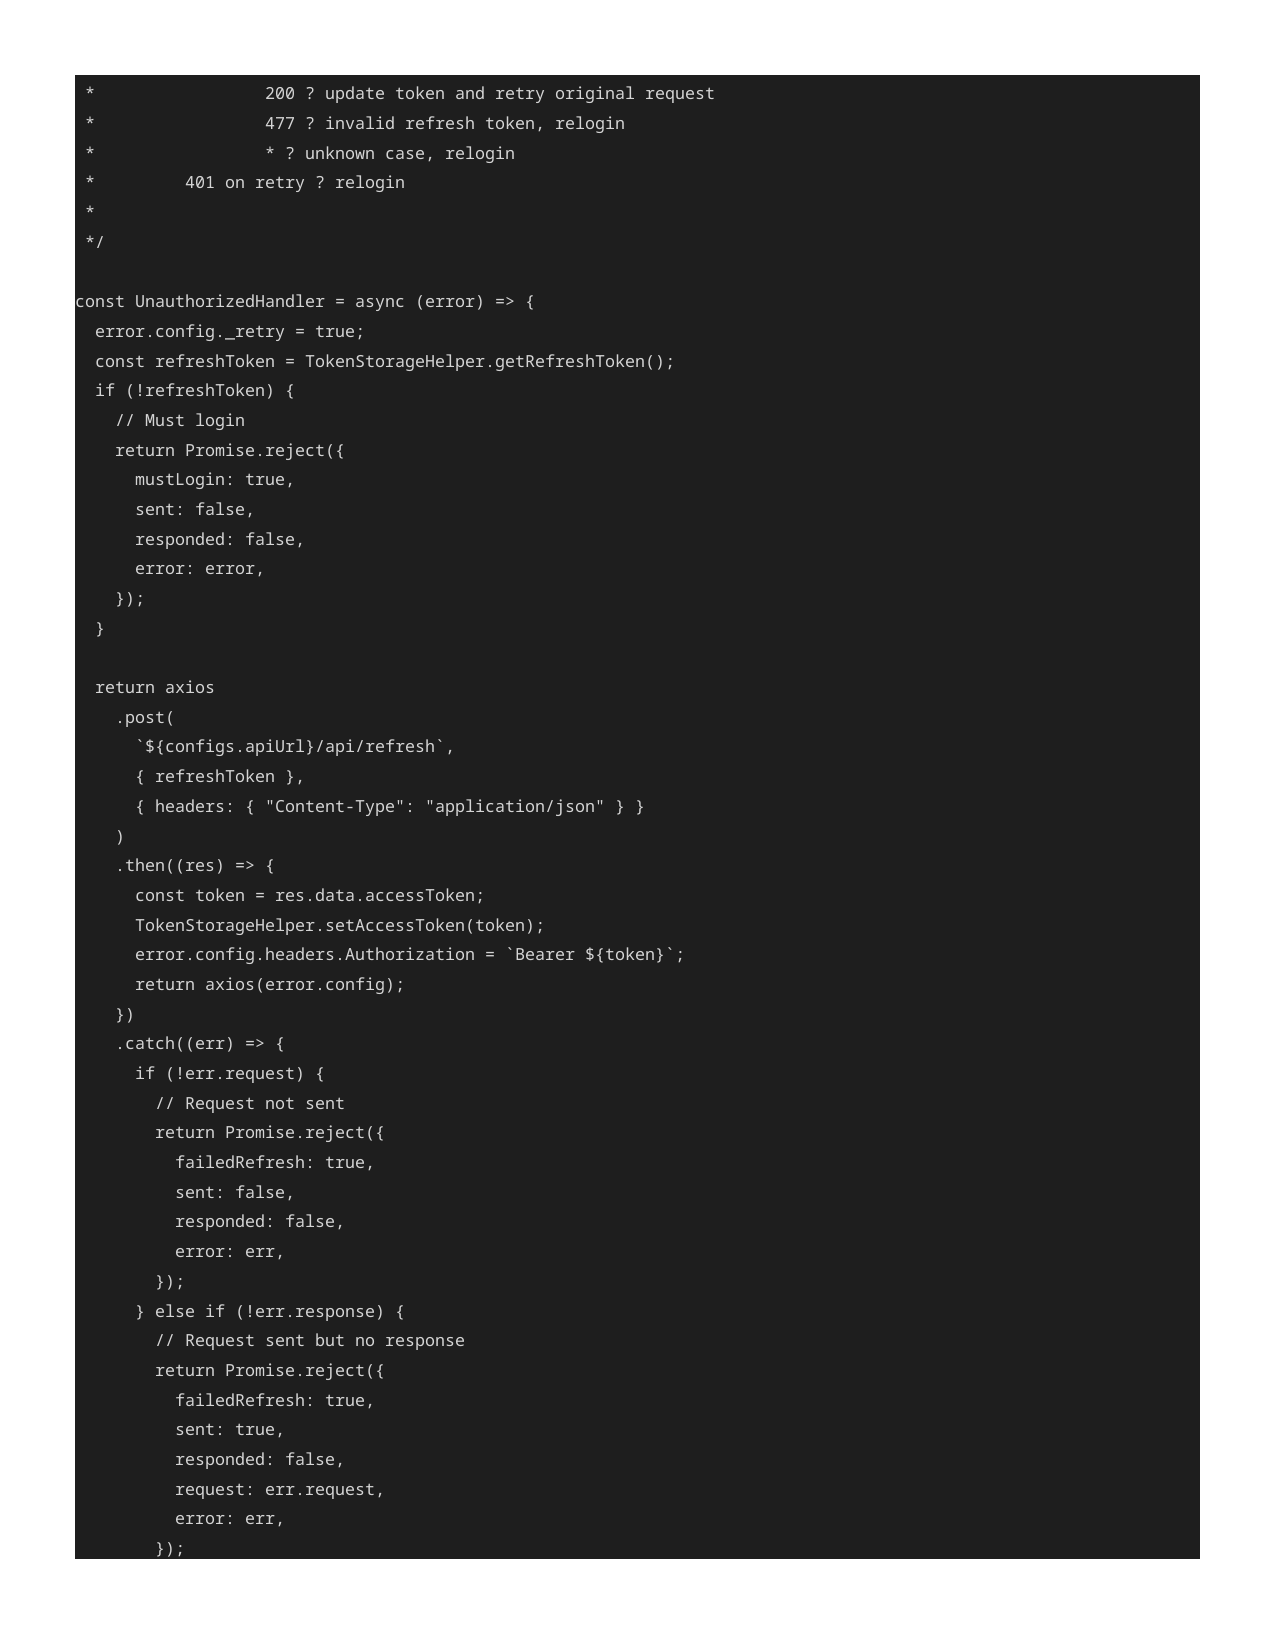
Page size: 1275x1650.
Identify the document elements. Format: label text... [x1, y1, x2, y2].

text return Promise.reject({ [75, 1114, 1200, 1144]
text { headers: { "Content-Type": "application/json" } } [75, 787, 1200, 817]
text ) [75, 817, 1200, 847]
text // Request sent but no response [75, 1322, 1200, 1352]
text return axios(error.config); [75, 966, 1200, 995]
text }); [75, 1262, 1200, 1292]
text * 200 ? update token and retry original request [75, 75, 1200, 105]
text }); [75, 580, 1200, 609]
text } else if (!err.response) { [75, 1292, 1200, 1322]
text * [75, 194, 1200, 223]
text const refreshToken = TokenStorageHelper.getRefreshToken(); [75, 342, 1200, 372]
text .then((res) => { [75, 847, 1200, 877]
text mustLogin: true, [75, 461, 1200, 491]
text error.config._retry = true; [75, 312, 1200, 342]
text return Promise.reject({ [75, 1352, 1200, 1381]
text TokenStorageHelper.setAccessToken(token); [75, 906, 1200, 936]
text if (!err.request) { [75, 1055, 1200, 1084]
text failedRefresh: true, [75, 1144, 1200, 1173]
text `${configs.apiUrl}/api/refresh`, [75, 728, 1200, 758]
text responded: false, [75, 1441, 1200, 1470]
text // Must login [75, 402, 1200, 431]
text sent: true, [75, 1411, 1200, 1441]
text .post( [75, 698, 1200, 728]
text sent: false, [75, 491, 1200, 520]
text responded: false, [75, 1203, 1200, 1233]
text failedRefresh: true, [75, 1381, 1200, 1411]
text if (!refreshToken) { [75, 372, 1200, 402]
text responded: false, [75, 520, 1200, 550]
text * 477 ? invalid refresh token, relogin [75, 105, 1200, 134]
text return Promise.reject({ [75, 431, 1200, 461]
text sent: false, [75, 1173, 1200, 1203]
text error: err, [75, 1500, 1200, 1530]
text const UnauthorizedHandler = async (error) => { [75, 283, 1200, 312]
text { refreshToken }, [75, 758, 1200, 787]
text .catch((err) => { [75, 1025, 1200, 1055]
text const token = res.data.accessToken; [75, 877, 1200, 906]
text * 401 on retry ? relogin [75, 164, 1200, 194]
text error: err, [75, 1233, 1200, 1262]
text error.config.headers.Authorization = `Bearer ${token}`; [75, 936, 1200, 966]
text error: error, [75, 550, 1200, 580]
text return axios [75, 669, 1200, 698]
text }) [75, 995, 1200, 1025]
text request: err.request, [75, 1470, 1200, 1500]
text }); [75, 1530, 1200, 1559]
text * * ? unknown case, relogin [75, 134, 1200, 164]
text // Request not sent [75, 1084, 1200, 1114]
text */ [75, 223, 1200, 253]
text } [75, 609, 1200, 639]
